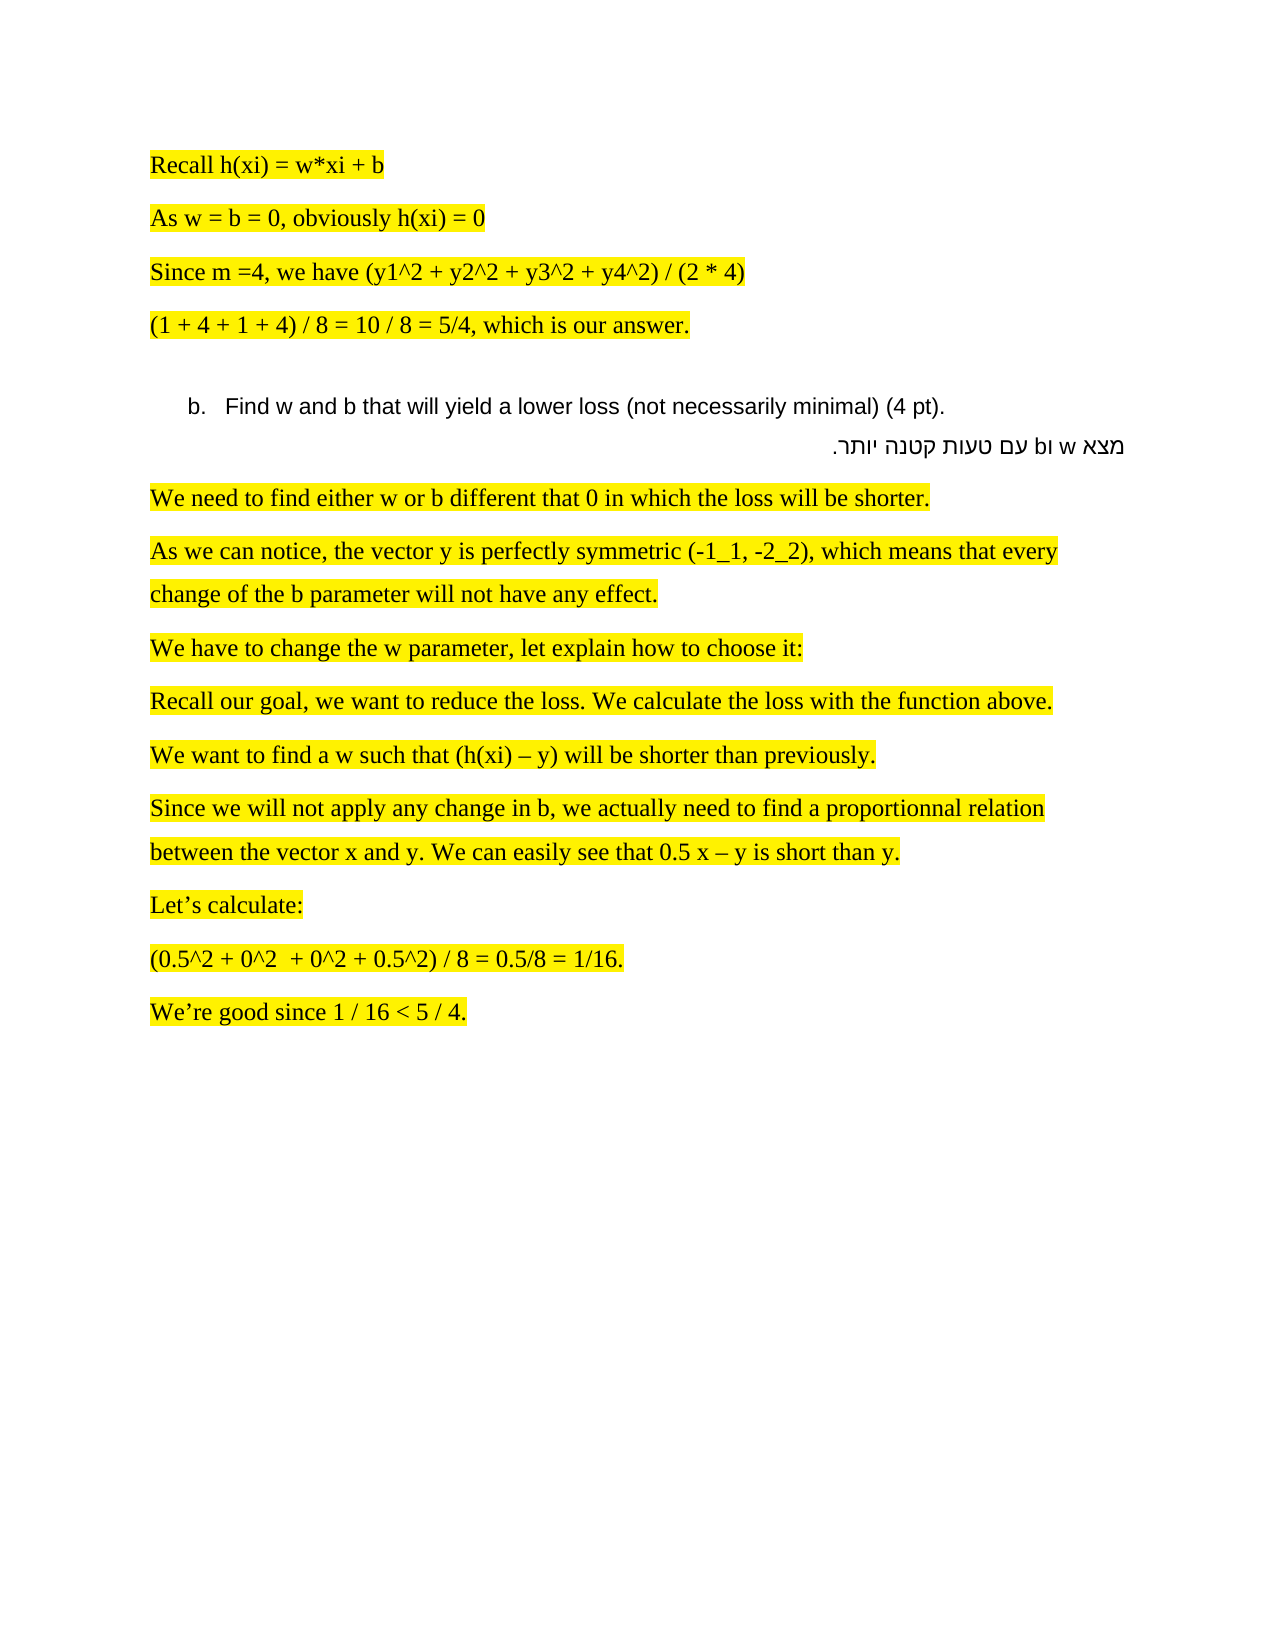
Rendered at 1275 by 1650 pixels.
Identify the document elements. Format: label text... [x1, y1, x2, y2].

text (1 + 4 + 1 + 4) / 8 = 10 / 8 = 5/4, which is our answer. [150, 311, 1125, 339]
text As we can notice, the vector y is perfectly symmetric (-1_1, -2_2), which means that every change of the b parameter will not have any effect. [150, 536, 1125, 608]
text (0.5^2 + 0^2 + 0^2 + 0.5^2) / 8 = 0.5/8 = 1/16. [150, 944, 1125, 972]
text We have to change the w parameter, let explain how to choose it: [150, 633, 1125, 662]
text We want to find a w such that (h(xi) – y) will be shorter than previously. [150, 740, 1125, 769]
text Let’s calculate: [150, 890, 1125, 919]
text We’re good since 1 / 16 < 5 / 4. [150, 997, 1125, 1026]
text Since m =4, we have (y1^2 + y2^2 + y3^2 + y4^2) / (2 * 4) [150, 257, 1125, 286]
text Recall h(xi) = w*xi + b [150, 150, 1125, 179]
text Since we will not apply any change in b, we actually need to find a proportionnal relation between the vector x and y. We can easily see that 0.5 x – y is short than y. [150, 793, 1125, 865]
text Recall our goal, we want to reduce the loss. We calculate the loss with the function above. [150, 686, 1125, 715]
text We need to find either w or b different that 0 in which the loss will be shorter. [150, 483, 1125, 511]
list Find w and b that will yield a lower loss (not necessarily minimal) (4 pt). [187, 393, 1125, 419]
text מצא w וb עם טעות קטנה יותר. [150, 433, 1125, 459]
text As w = b = 0, obviously h(xi) = 0 [150, 203, 1125, 232]
